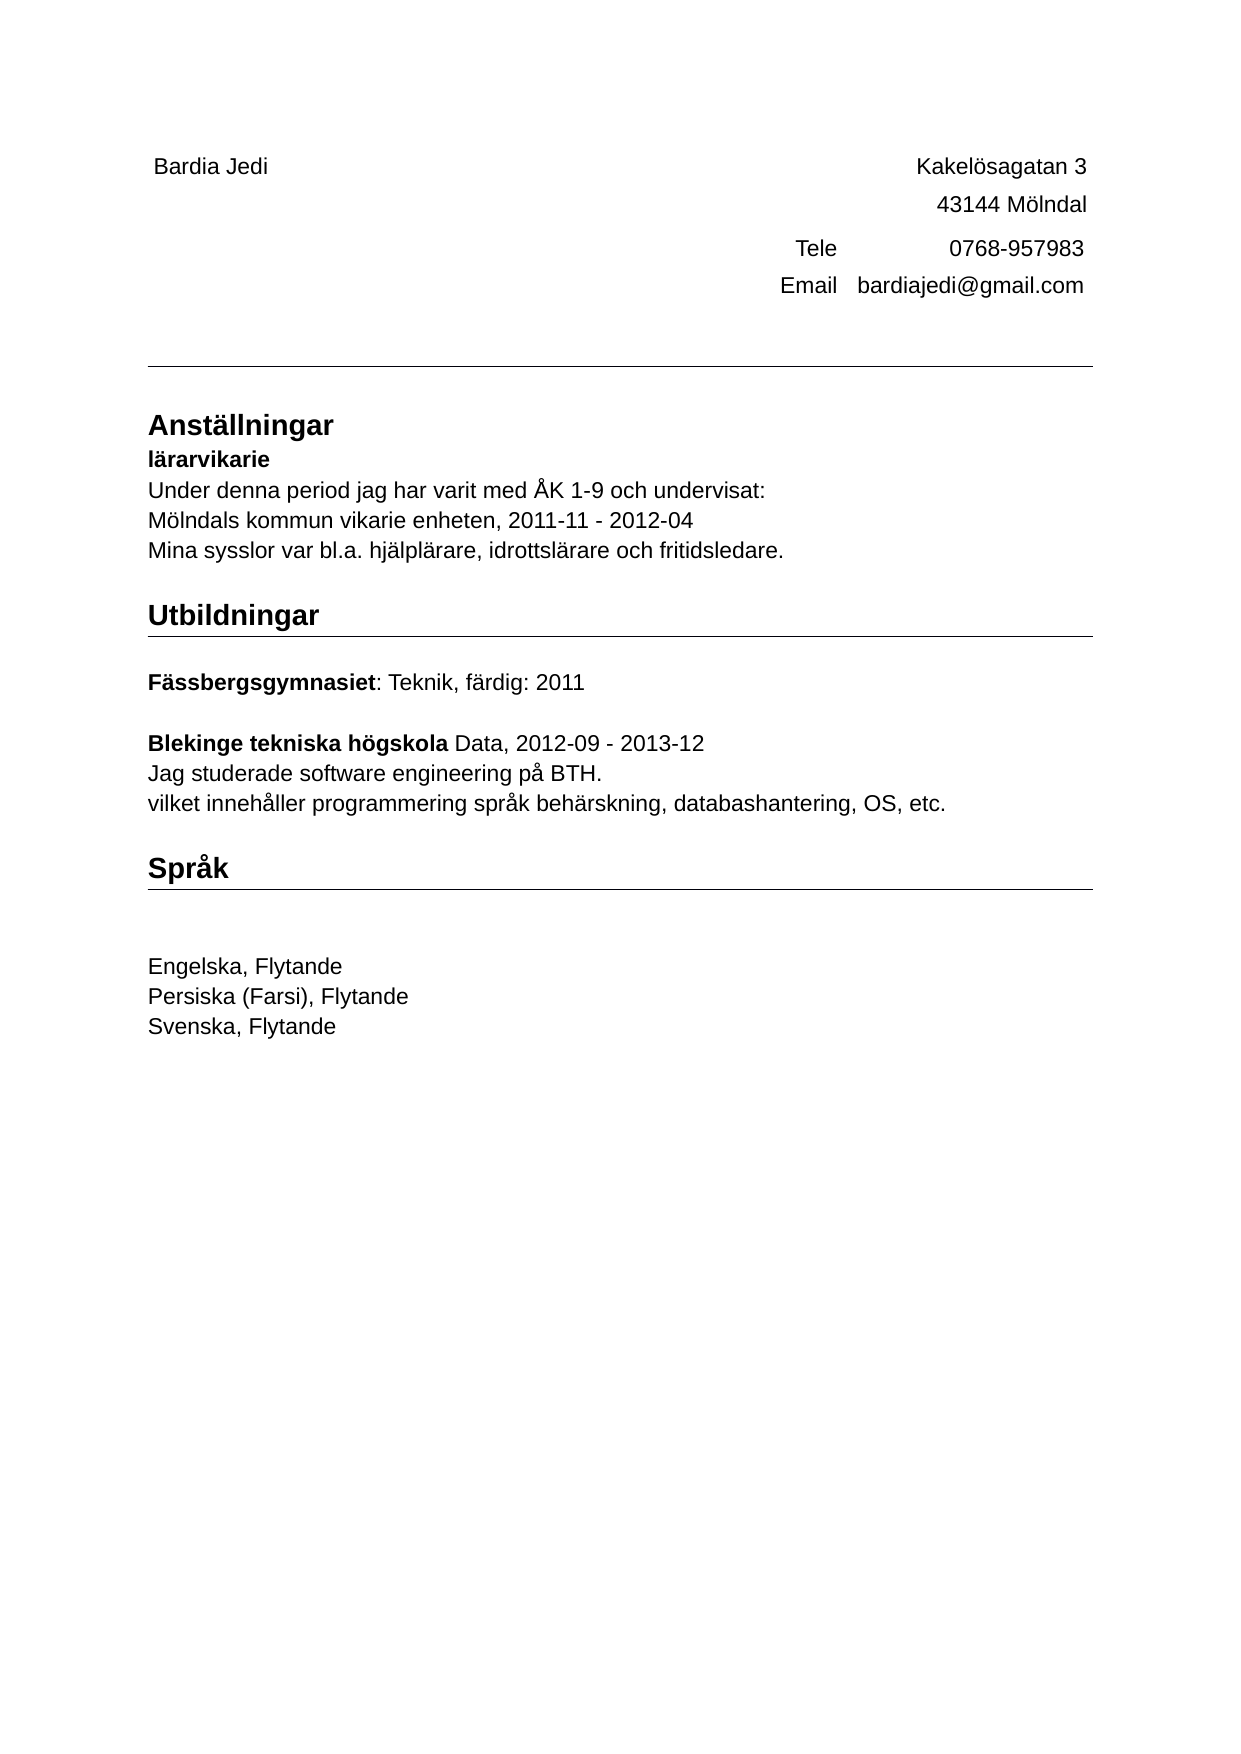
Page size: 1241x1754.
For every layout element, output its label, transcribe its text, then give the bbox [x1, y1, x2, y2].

text Jag studerade software engineering på BTH. [148, 760, 1093, 786]
text Persiska (Farsi), Flytande [148, 983, 1093, 1009]
text vilket innehåller programmering språk behärskning, databashantering, OS, etc. [148, 790, 1093, 817]
text Anställningar [148, 405, 1093, 441]
text Blekinge tekniska högskola Data, 2012­-09 - 2013­-12 [148, 730, 1093, 756]
text Språk [148, 851, 1093, 884]
text Mölndals kommun vikarie enheten, 2011-­11 - 2012-­04 [148, 507, 1093, 533]
text Under denna period jag har varit med ÅK 1-­9 och undervisat: [148, 477, 1093, 503]
text Engelska, Flytande [148, 953, 1093, 979]
text Svenska, Flytande [148, 1013, 1093, 1039]
text Mina sysslor var bl.a. hjälplärare, idrottslärare och fritidsledare. [148, 537, 1093, 563]
text Utbildningar [148, 597, 1093, 631]
text lärarvikarie [148, 446, 1093, 473]
text Fässbergsgymnasiet: Teknik, färdig: 2011 [148, 669, 1093, 696]
